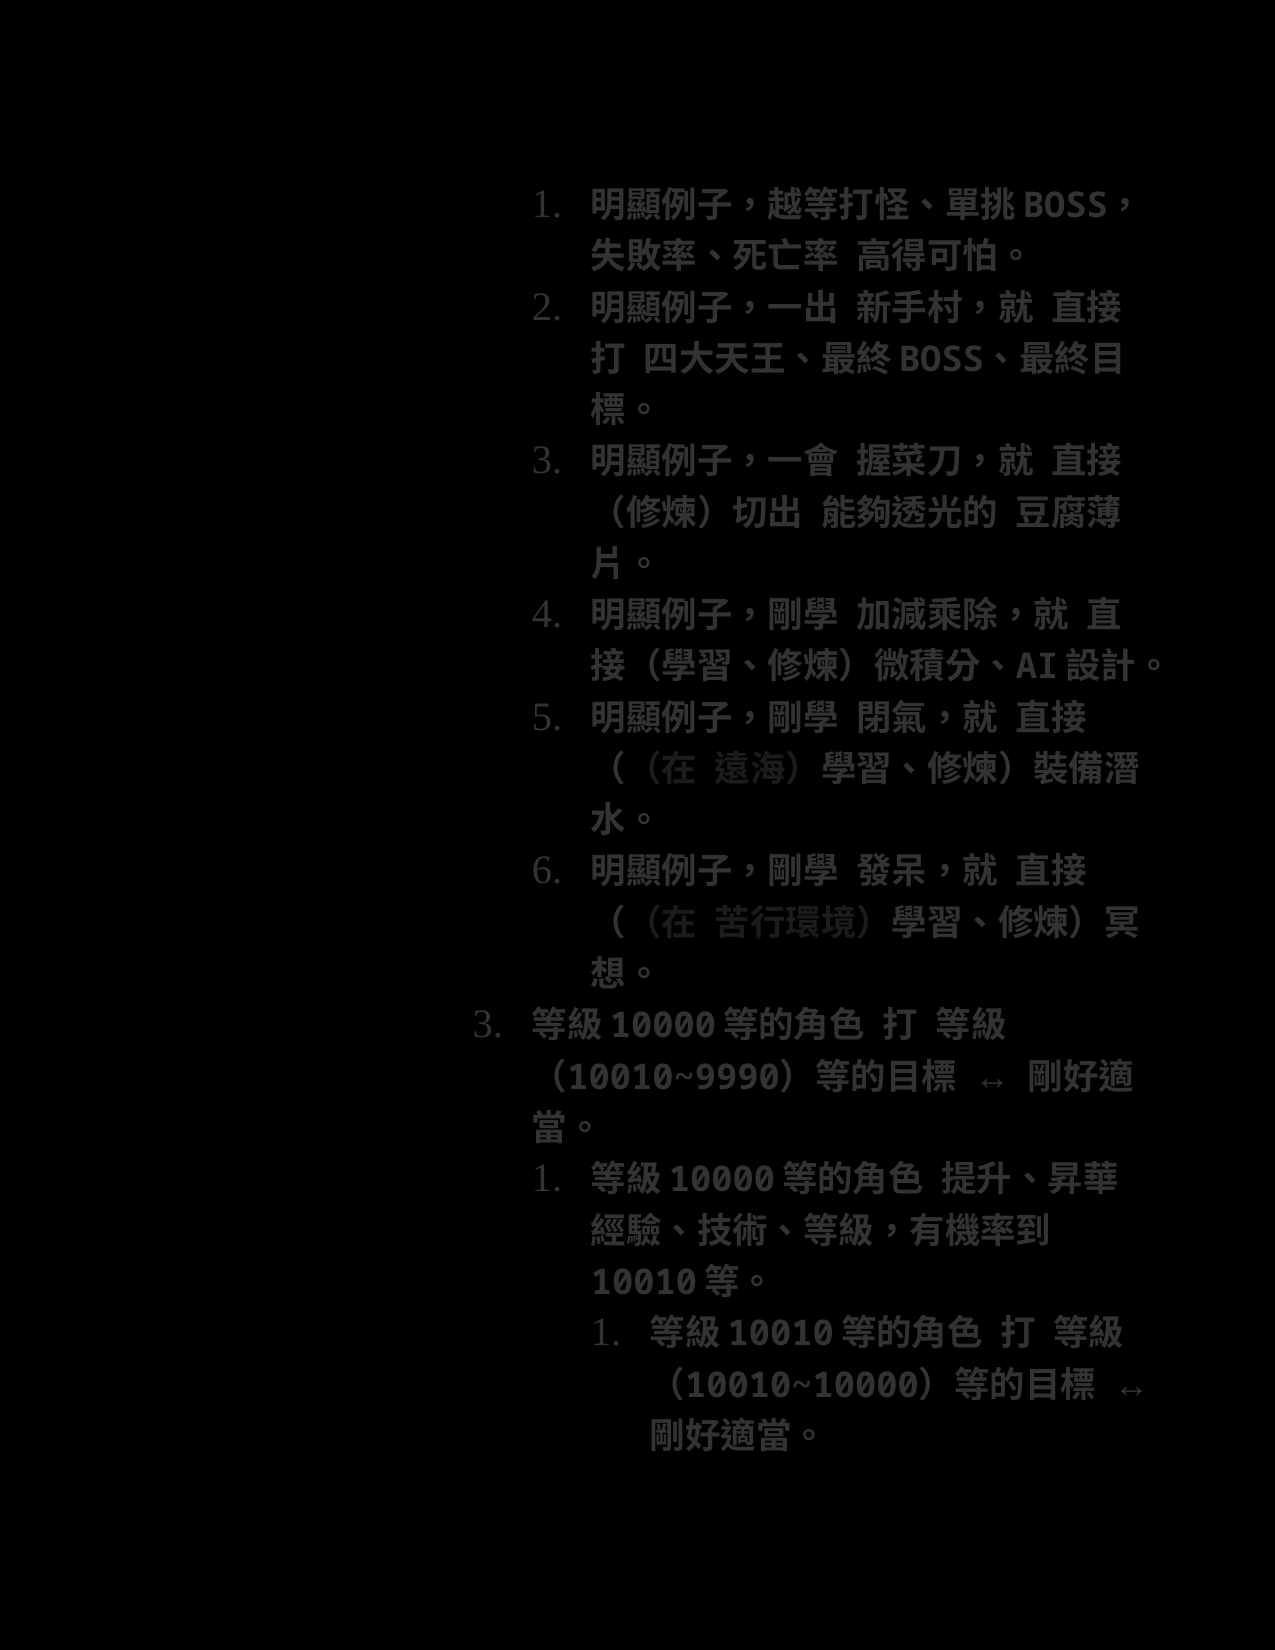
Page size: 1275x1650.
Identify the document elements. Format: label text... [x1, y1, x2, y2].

list 明顯例子，越等打怪、單挑BOSS，失敗率、死亡率 高得可怕。 [532, 176, 1157, 279]
list 明顯例子，一會 握菜刀，就 直接（修煉）切出 能夠透光的 豆腐薄片。 [532, 433, 1157, 587]
list 明顯例子，一出 新手村，就 直接打 四大天王、最終BOSS、最終目標。 [532, 279, 1157, 433]
list 等級10000等的角色 提升、昇華 經驗、技術、等級，有機率到 10010等。 [532, 1151, 1157, 1304]
list 等級10000等的角色 打 等級（10010~9990）等的目標 ↔ 剛好適當。 [472, 997, 1157, 1151]
list 等級10010等的角色 打 等級（10010~10000）等的目標 ↔ 剛好適當。 [591, 1304, 1157, 1458]
list 明顯例子，剛學 加減乘除，就 直接（學習、修煉）微積分、AI設計。 [532, 587, 1157, 689]
list 明顯例子，剛學 發呆，就 直接（（在 苦行環境）學習、修煉）冥想。 [532, 843, 1157, 997]
list 明顯例子，剛學 閉氣，就 直接（（在 遠海）學習、修煉）裝備潛水。 [532, 689, 1157, 843]
